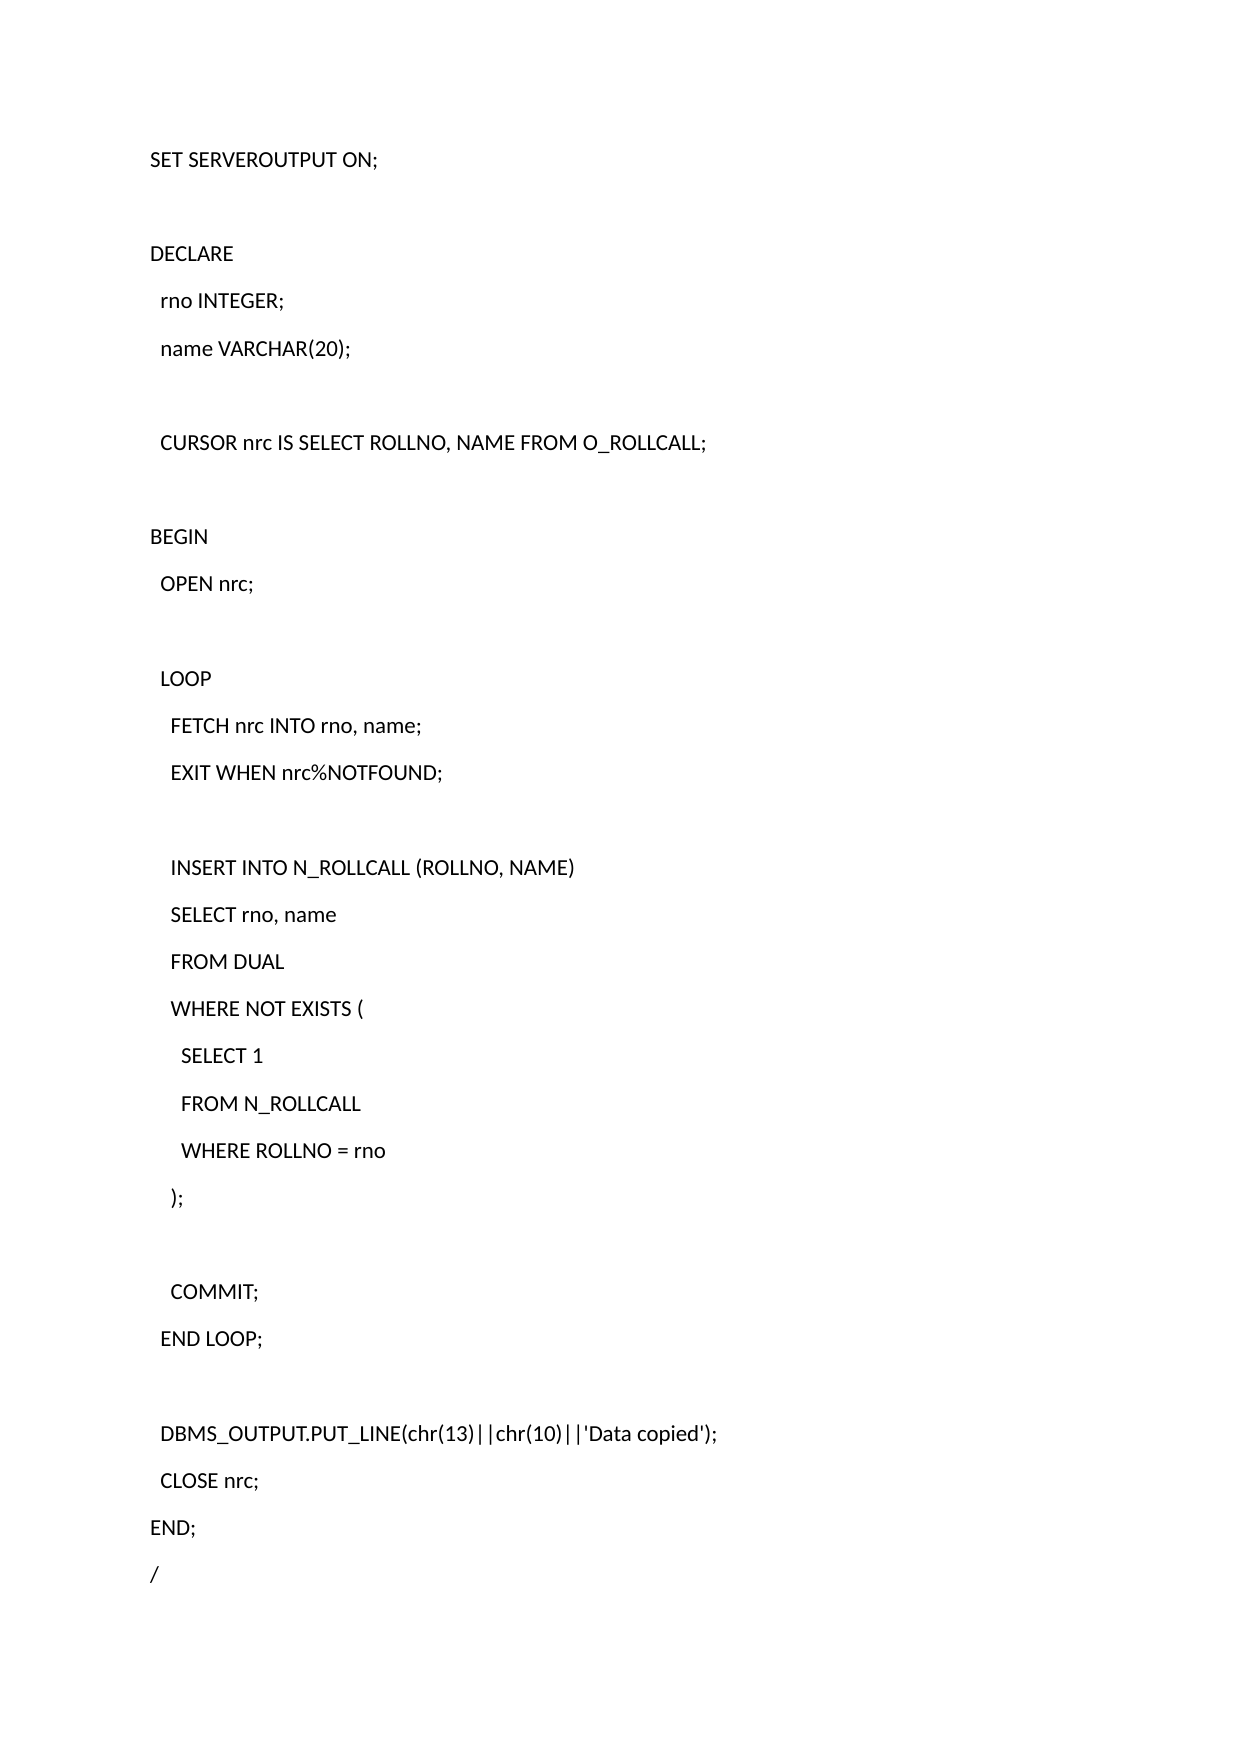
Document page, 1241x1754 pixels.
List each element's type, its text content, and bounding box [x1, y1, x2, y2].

text ); [150, 1188, 1090, 1211]
text rno INTEGER; [150, 292, 1090, 314]
text SELECT 1 [150, 1047, 1090, 1069]
text END LOOP; [150, 1330, 1090, 1353]
text WHERE ROLLNO = rno [150, 1141, 1090, 1164]
text LOOP [150, 669, 1090, 692]
text / [150, 1566, 1090, 1588]
text COMMIT; [150, 1282, 1090, 1305]
text WHERE NOT EXISTS ( [150, 999, 1090, 1022]
text OPEN nrc; [150, 575, 1090, 598]
text DBMS_OUTPUT.PUT_LINE(chr(13)||chr(10)||'Data copied'); [150, 1424, 1090, 1447]
text SELECT rno, name [150, 905, 1090, 928]
text INSERT INTO N_ROLLCALL (ROLLNO, NAME) [150, 858, 1090, 881]
text DECLARE [150, 244, 1090, 267]
text END; [150, 1518, 1090, 1541]
text SET SERVEROUTPUT ON; [150, 150, 1090, 173]
text CLOSE nrc; [150, 1471, 1090, 1494]
text BEGIN [150, 527, 1090, 550]
text FROM N_ROLLCALL [150, 1094, 1090, 1117]
text EXIT WHEN nrc%NOTFOUND; [150, 763, 1090, 786]
text FETCH nrc INTO rno, name; [150, 716, 1090, 739]
text FROM DUAL [150, 952, 1090, 975]
text CURSOR nrc IS SELECT ROLLNO, NAME FROM O_ROLLCALL; [150, 433, 1090, 456]
text name VARCHAR(20); [150, 339, 1090, 362]
